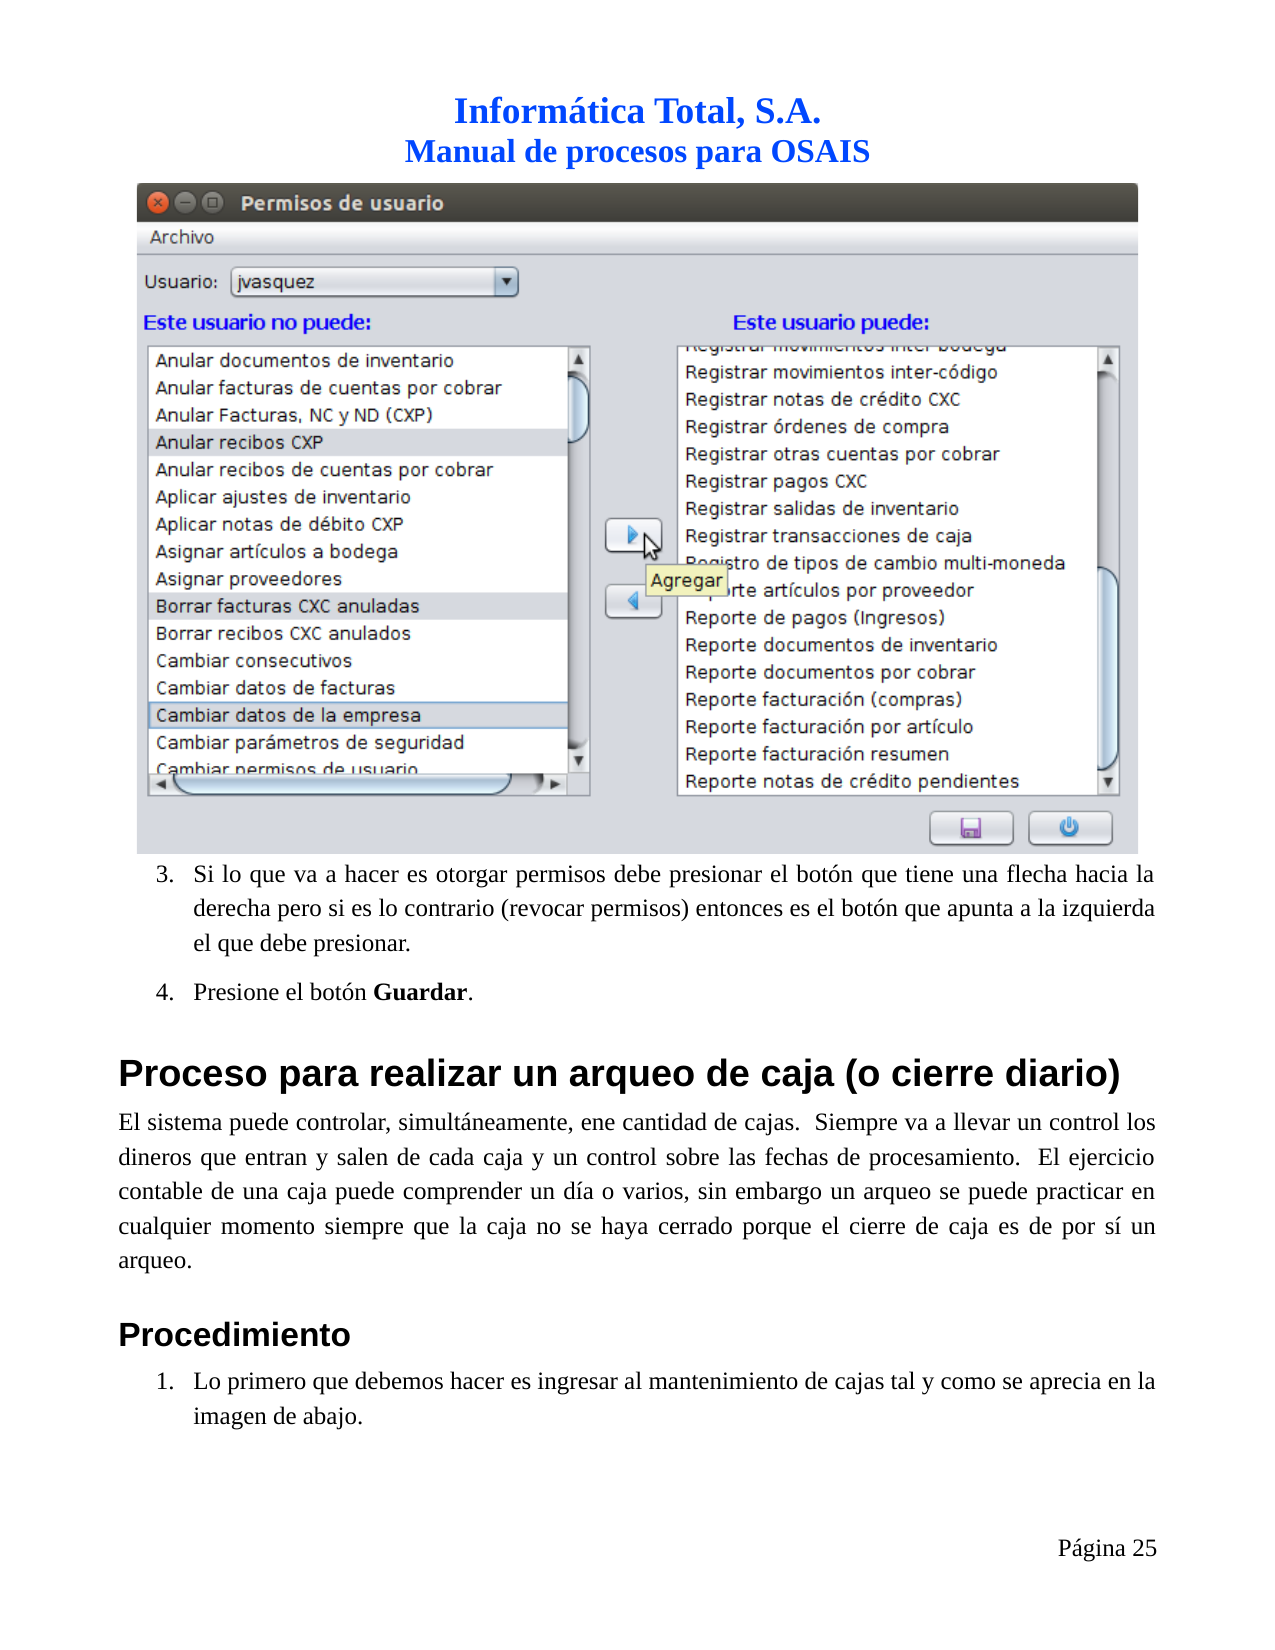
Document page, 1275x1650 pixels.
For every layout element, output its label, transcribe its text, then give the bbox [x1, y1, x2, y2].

list Presione el botón Guardar. [156, 977, 1157, 1006]
text El sistema puede controlar, simultáneamente, ene cantidad de cajas. Siempre va a llevar un control los dineros que entran y salen de cada caja y un control sobre las fechas de procesamiento. El ejercicio contable de una caja puede comprender un día o varios, sin embargo un arqueo se puede practicar en cualquier momento siempre que la caja no se haya cerrado porque el cierre de caja es de por sí un arqueo. [118, 1107, 1157, 1274]
picture [136, 183, 1139, 854]
list Si lo que va a hacer es otorgar permisos debe presionar el botón que tiene una flecha hacia la derecha pero si es lo contrario (revocar permisos) entonces es el botón que apunta a la izquierda el que debe presionar. [156, 183, 1157, 957]
subtitle Procedimiento [118, 1315, 1157, 1354]
subtitle Proceso para realizar un arqueo de caja (o cierre diario) [118, 1051, 1157, 1095]
list Lo primero que debemos hacer es ingresar al mantenimiento de cajas tal y como se aprecia en la imagen de abajo. [156, 1366, 1157, 1429]
